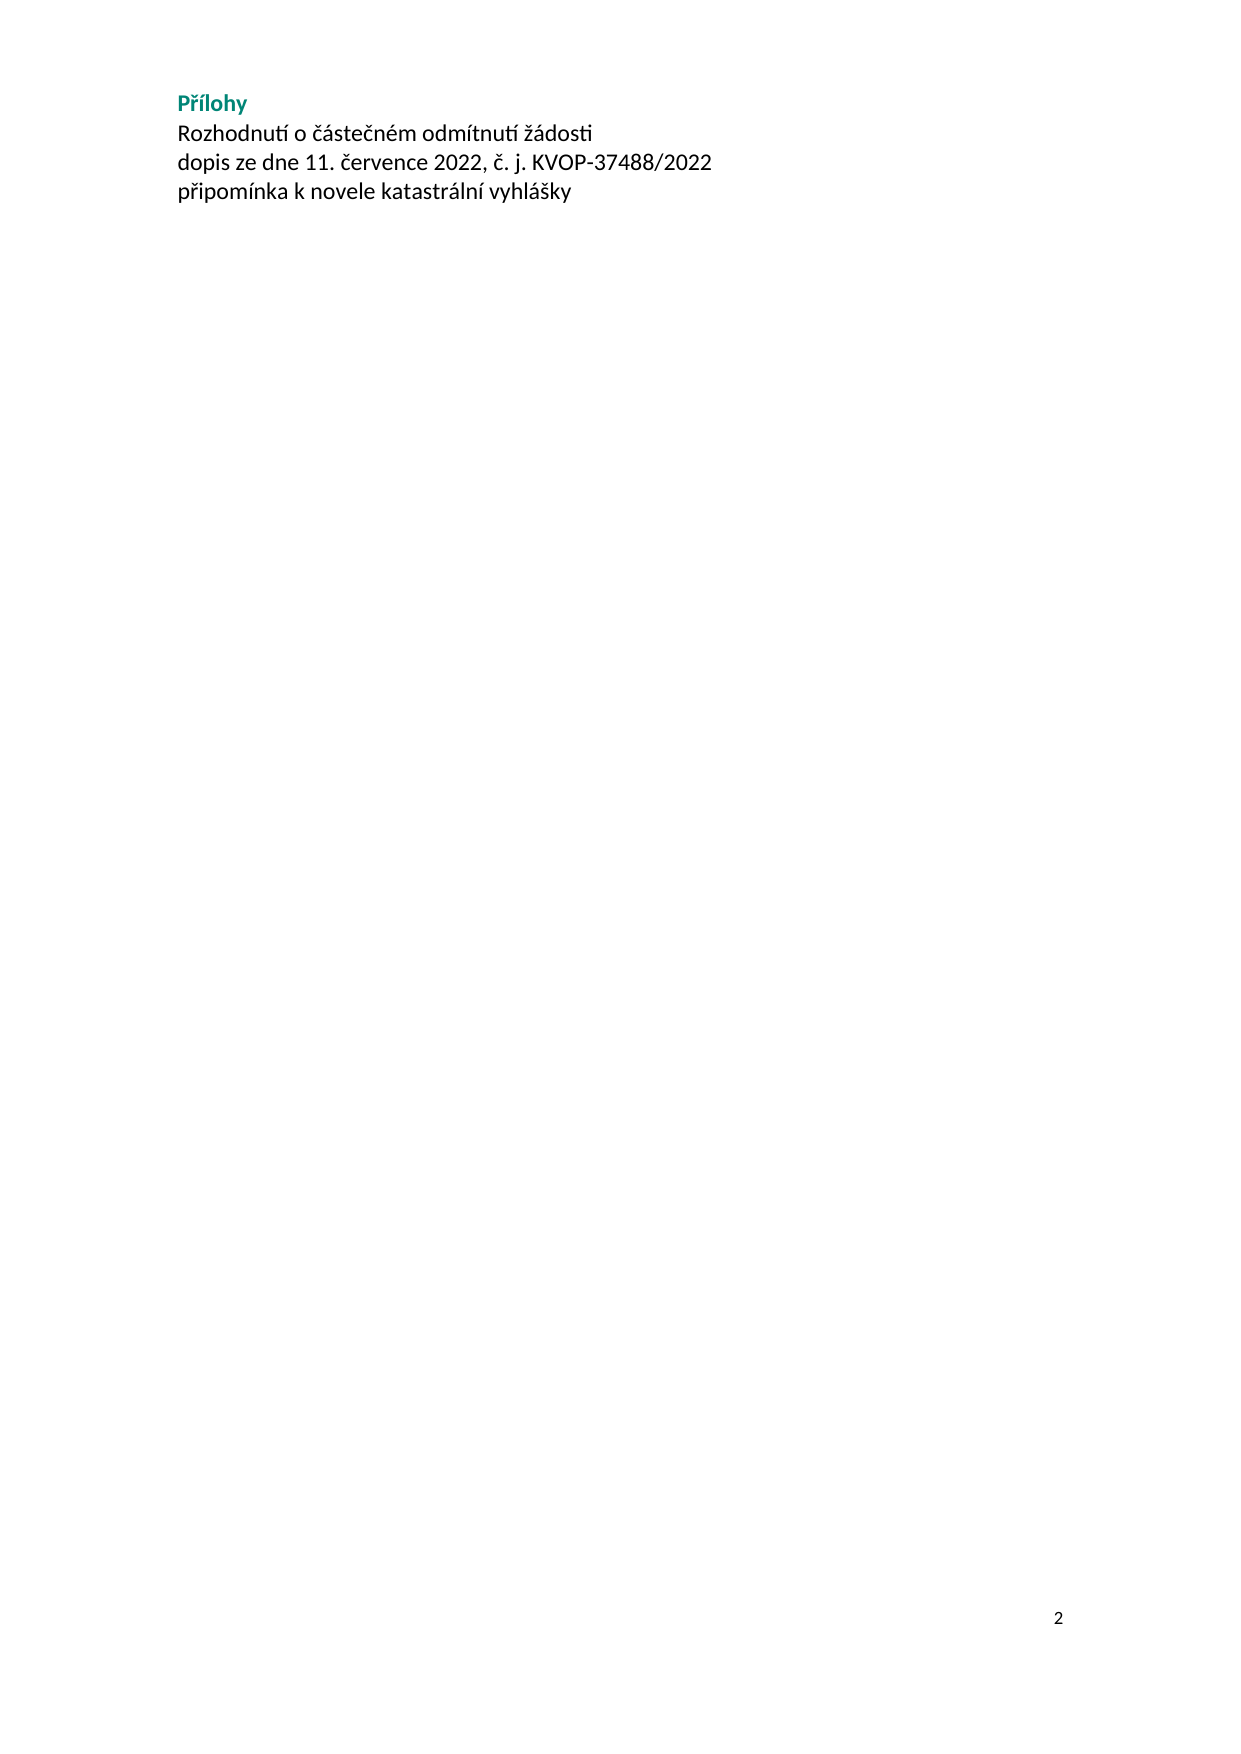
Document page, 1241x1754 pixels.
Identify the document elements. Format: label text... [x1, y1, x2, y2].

text připomínka k novele katastrální vyhlášky [177, 176, 1063, 206]
text dopis ze dne 11. července 2022, č. j. KVOP-37488/2022 [177, 147, 1063, 176]
text Přílohy [177, 88, 1063, 118]
text Rozhodnutí o částečném odmítnutí žádosti [177, 118, 1063, 147]
